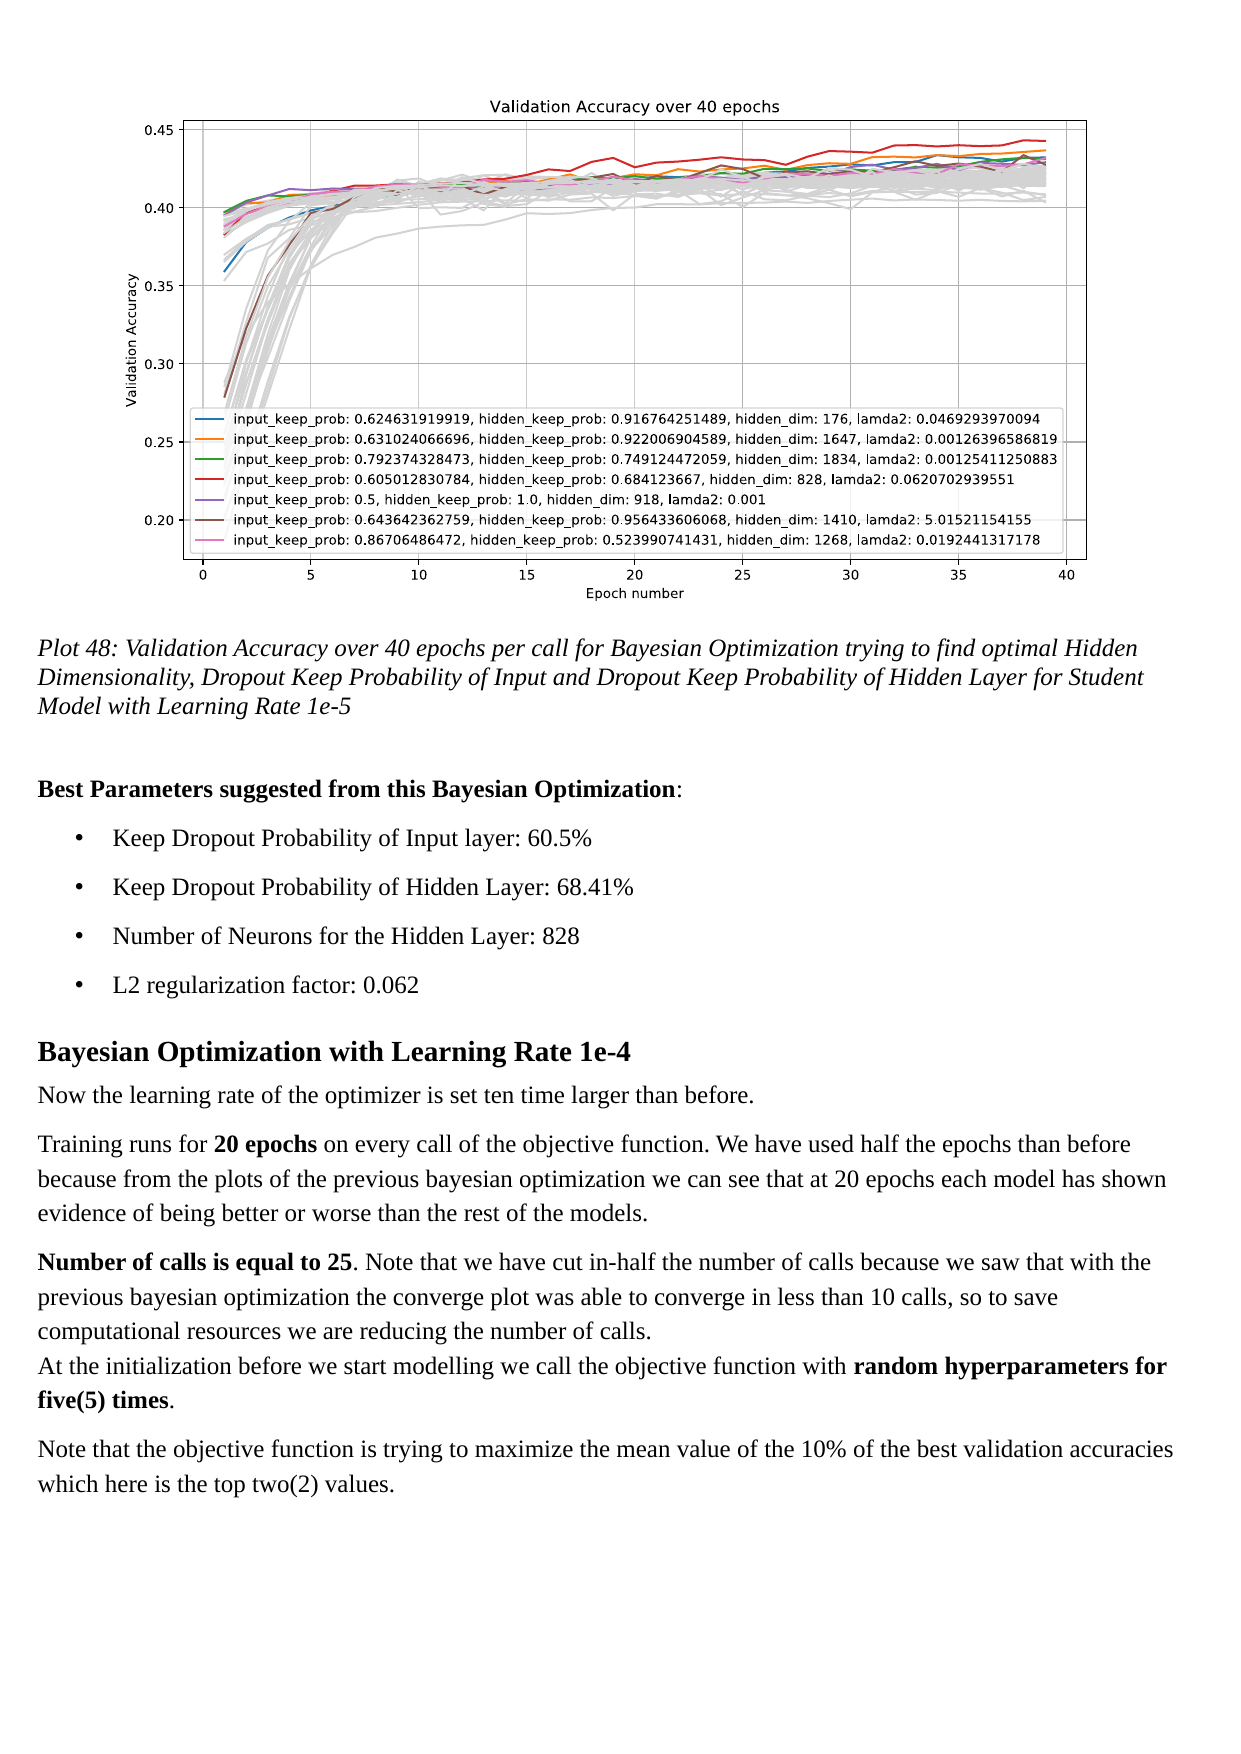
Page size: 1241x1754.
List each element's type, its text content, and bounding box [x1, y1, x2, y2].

text Plot 48: Validation Accuracy over 40 epochs per call for Bayesian Optimization trying to find optimal Hidden Dimensionality, Dropout Keep Probability of Input and Dropout Keep Probability of Hidden Layer for Student Model with Learning Rate 1e-5 [37, 50, 1203, 719]
text Note that the objective function is trying to maximize the mean value of the 10% of the best validation accuracies which here is the top two(2) values. [37, 1434, 1203, 1497]
text Now the learning rate of the optimizer is set ten time larger than before. [37, 1080, 1203, 1109]
list Keep Dropout Probability of Input layer: 60.5% [75, 823, 1203, 852]
text Best Parameters suggested from this Bayesian Optimization: [37, 774, 1203, 803]
list Number of Neurons for the Hidden Layer: 828 [75, 921, 1203, 950]
list L2 regularization factor: 0.062 [75, 971, 1203, 999]
list Keep Dropout Probability of Hidden Layer: 68.41% [75, 872, 1203, 901]
text Training runs for 20 epochs on every call of the objective function. We have used half the epochs than before because from the plots of the previous bayesian optimization we can see that at 20 epochs each model has shown evidence of being better or worse than the rest of the models. [37, 1129, 1203, 1227]
text Number of calls is equal to 25. Note that we have cut in-half the number of calls because we saw that with the previous bayesian optimization the converge plot was able to converge in less than 10 calls, so to save computational resources we are reducing the number of calls. At the initialization before we start modelling we call the objective function with random hyperparameters for five(5) times. [37, 1247, 1203, 1414]
subtitle Bayesian Optimization with Learning Rate 1e-4 [37, 1034, 1203, 1068]
